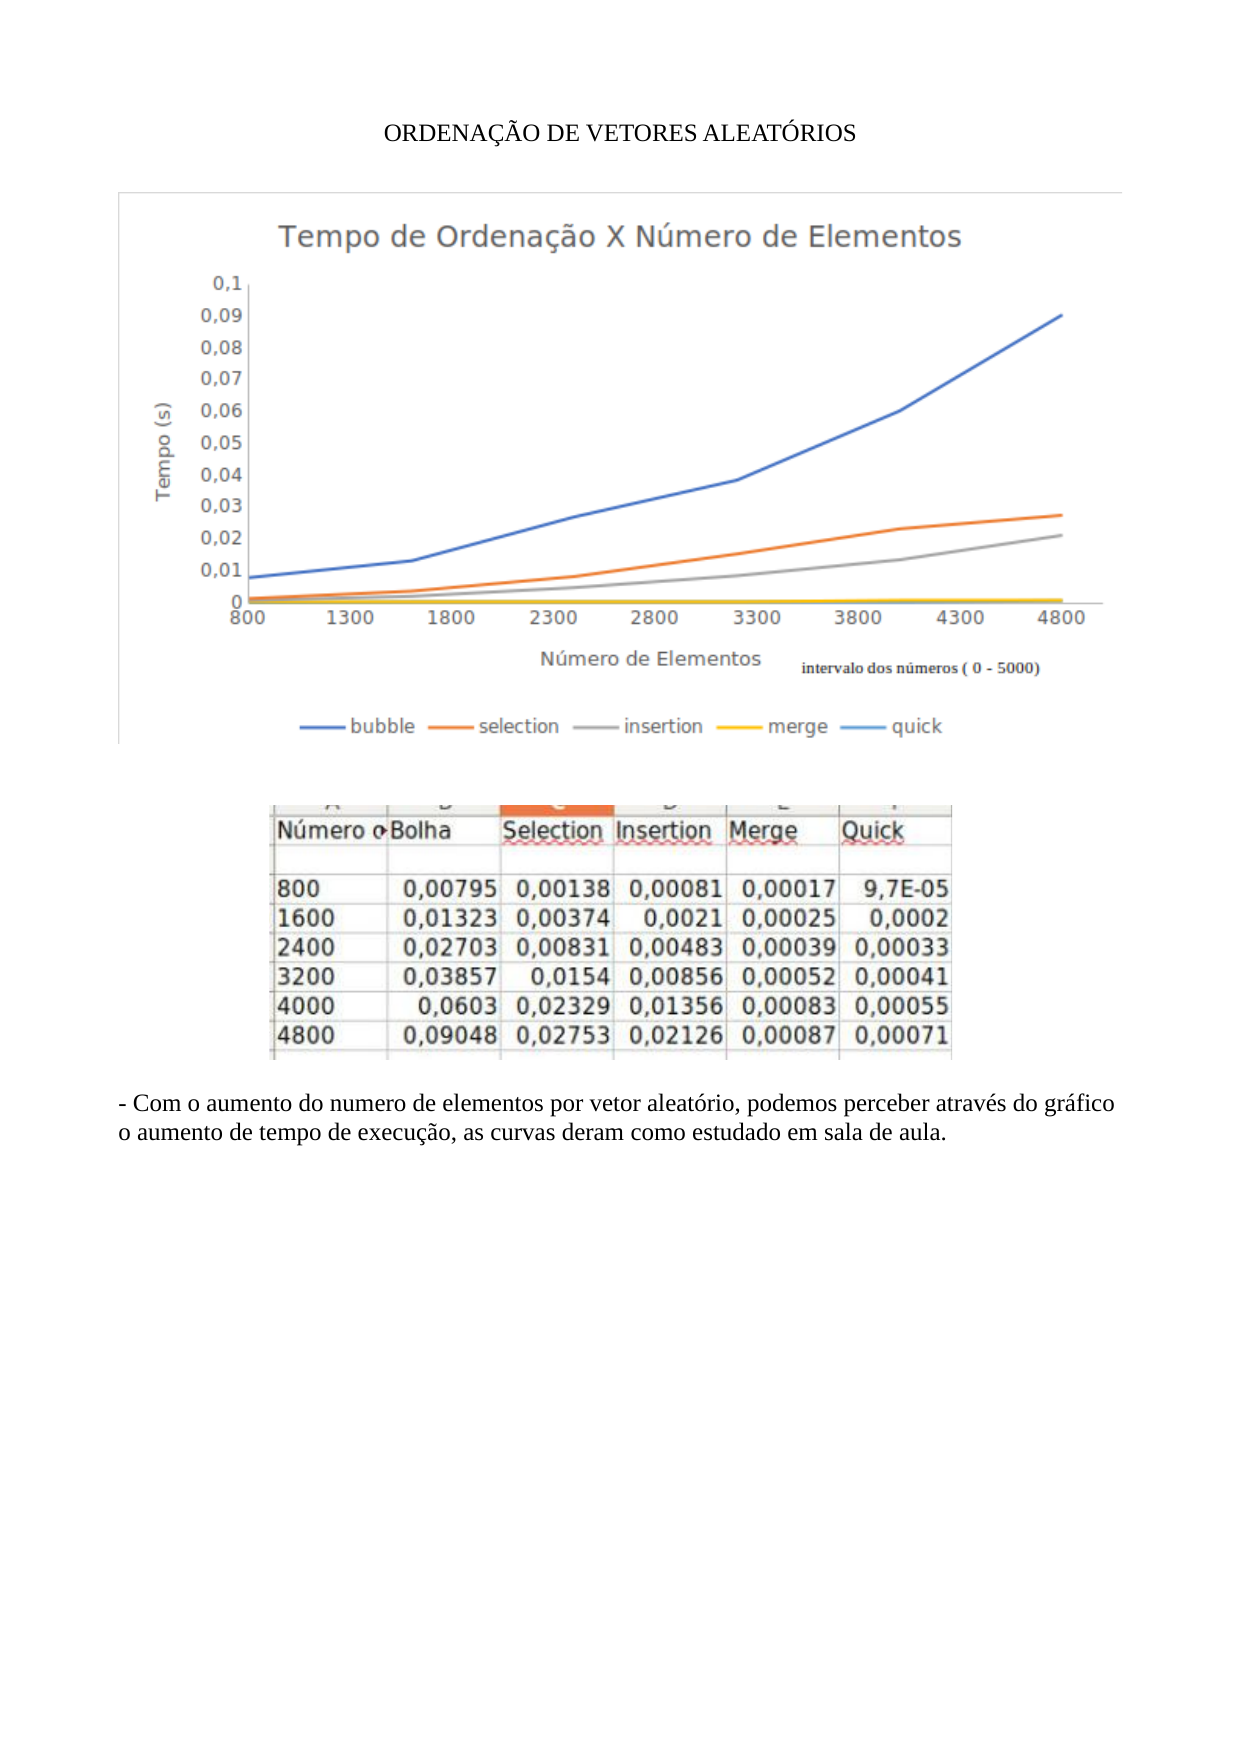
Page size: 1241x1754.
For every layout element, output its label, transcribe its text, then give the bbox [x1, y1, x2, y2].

text - Com o aumento do numero de elementos por vetor aleatório, podemos perceber através do gráfico o aumento de tempo de execução, as curvas deram como estudado em sala de aula. [118, 1088, 1122, 1146]
picture [118, 192, 1123, 744]
text ORDENAÇÃO DE VETORES ALEATÓRIOS [118, 118, 1122, 147]
picture [269, 805, 953, 1060]
